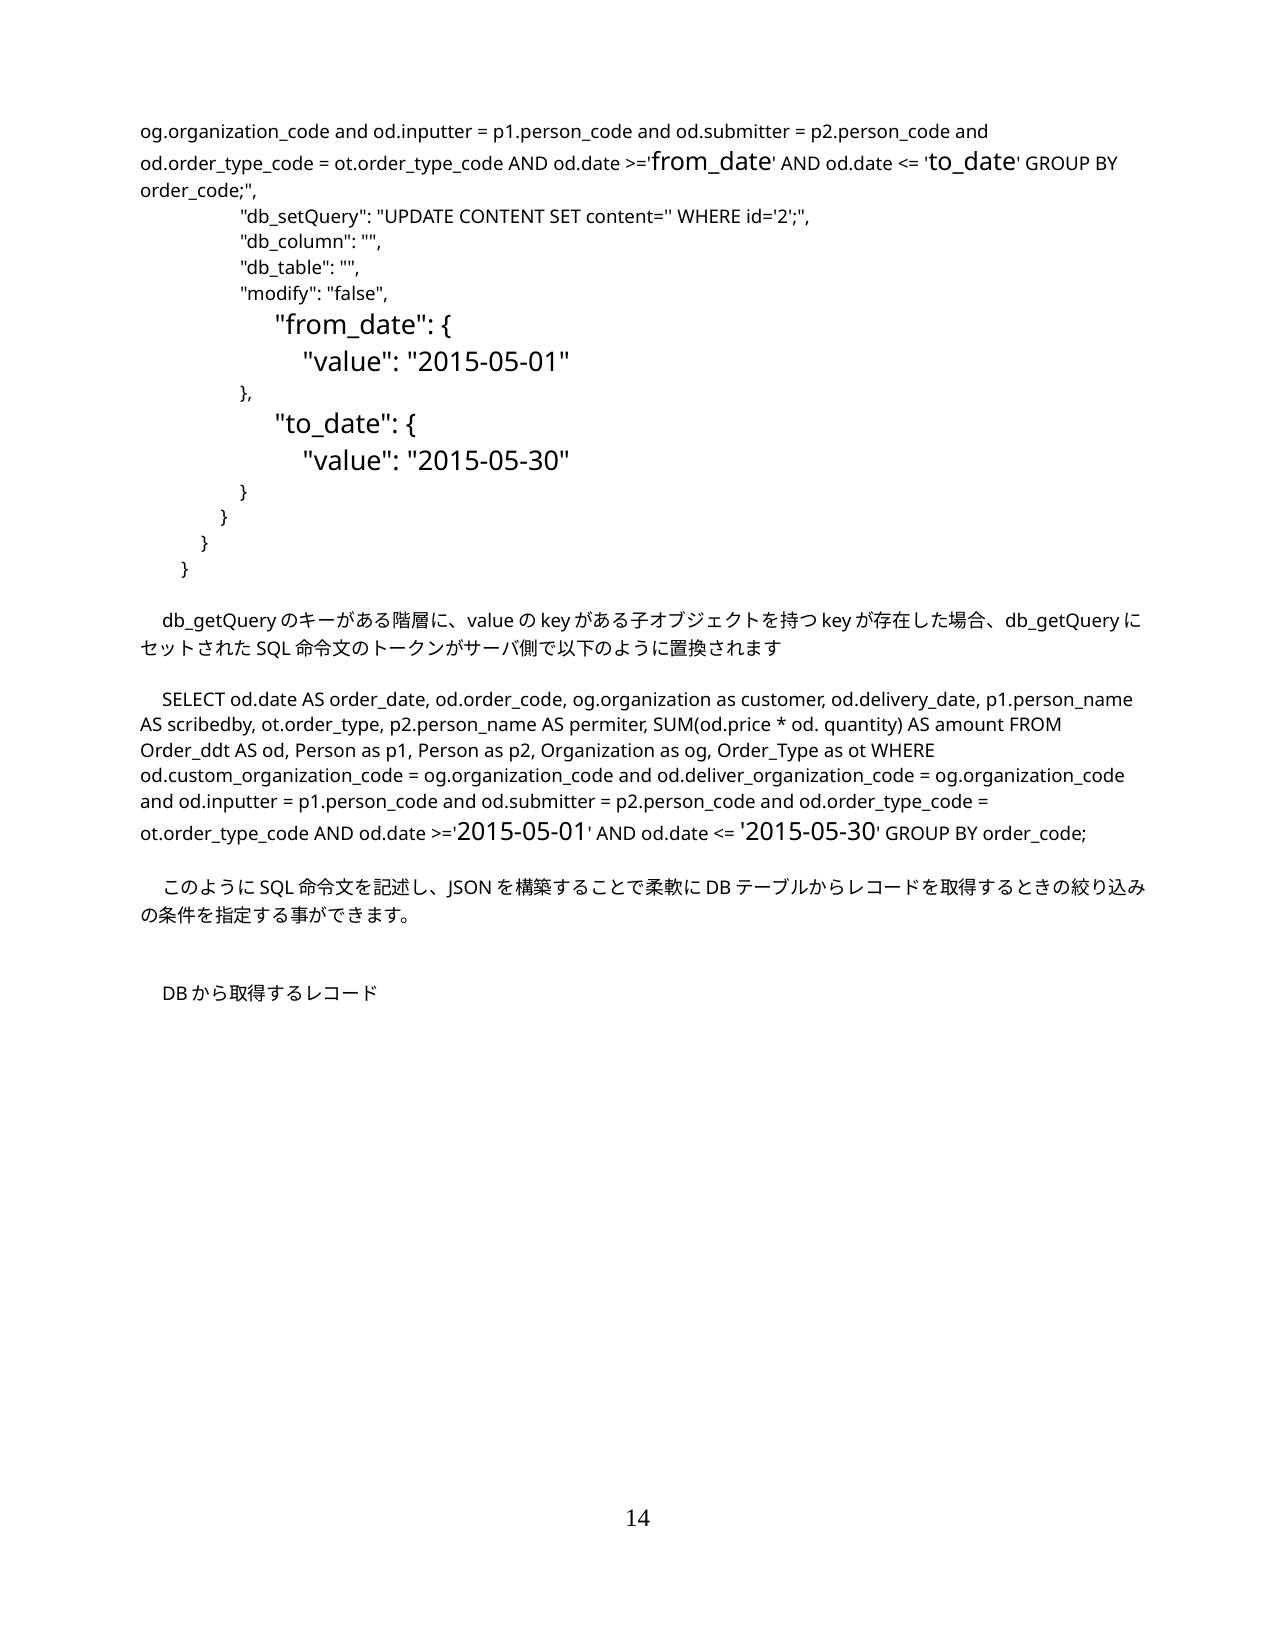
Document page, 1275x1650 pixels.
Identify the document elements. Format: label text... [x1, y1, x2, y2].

text "value": "2015-05-30" [140, 441, 1157, 478]
text "from_date": { [140, 305, 1157, 342]
text "db_setQuery": "UPDATE CONTENT SET content='' WHERE id='2';", [140, 203, 1157, 229]
text "db_column": "", [140, 229, 1157, 254]
text "value": "2015-05-01" [140, 342, 1157, 379]
text このようにSQL命令文を記述し、JSONを構築することで柔軟にDBテーブルからレコードを取得するときの絞り込みの条件を指定する事ができます。 [140, 873, 1157, 927]
text }, [140, 379, 1157, 404]
text "db_table": "", [140, 254, 1157, 280]
text } [140, 529, 1157, 555]
text db_getQueryのキーがある階層に、valueのkeyがある子オブジェクトを持つkeyが存在した場合、db_getQueryにセットされたSQL命令文のトークンがサーバ側で以下のように置換されます [140, 606, 1157, 660]
text } [140, 555, 1157, 580]
text "modify": "false", [140, 280, 1157, 305]
text } [140, 504, 1157, 529]
text SELECT od.date AS order_date, od.order_code, og.organization as customer, od.delivery_date, p1.person_name AS scribedby, ot.order_type, p2.person_name AS permiter, SUM(od.price * od. quantity) AS amount FROM Order_ddt AS od, Person as p1, Person as p2, Organization as og, Order_Type as ot WHERE od.custom_organization_code = og.organization_code and od.deliver_organization_code = og.organization_code and od.inputter = p1.person_code and od.submitter = p2.person_code and od.order_type_code = ot.order_type_code AND od.date >='2015-05-01' AND od.date <= '2015-05-30' GROUP BY order_code; [140, 686, 1157, 847]
text DBから取得するレコード [140, 978, 1157, 1006]
text "to_date": { [140, 404, 1157, 441]
text } [140, 478, 1157, 504]
text og.organization_code and od.inputter = p1.person_code and od.submitter = p2.person_code and od.order_type_code = ot.order_type_code AND od.date >='from_date' AND od.date <= 'to_date' GROUP BY order_code;", [140, 118, 1157, 203]
